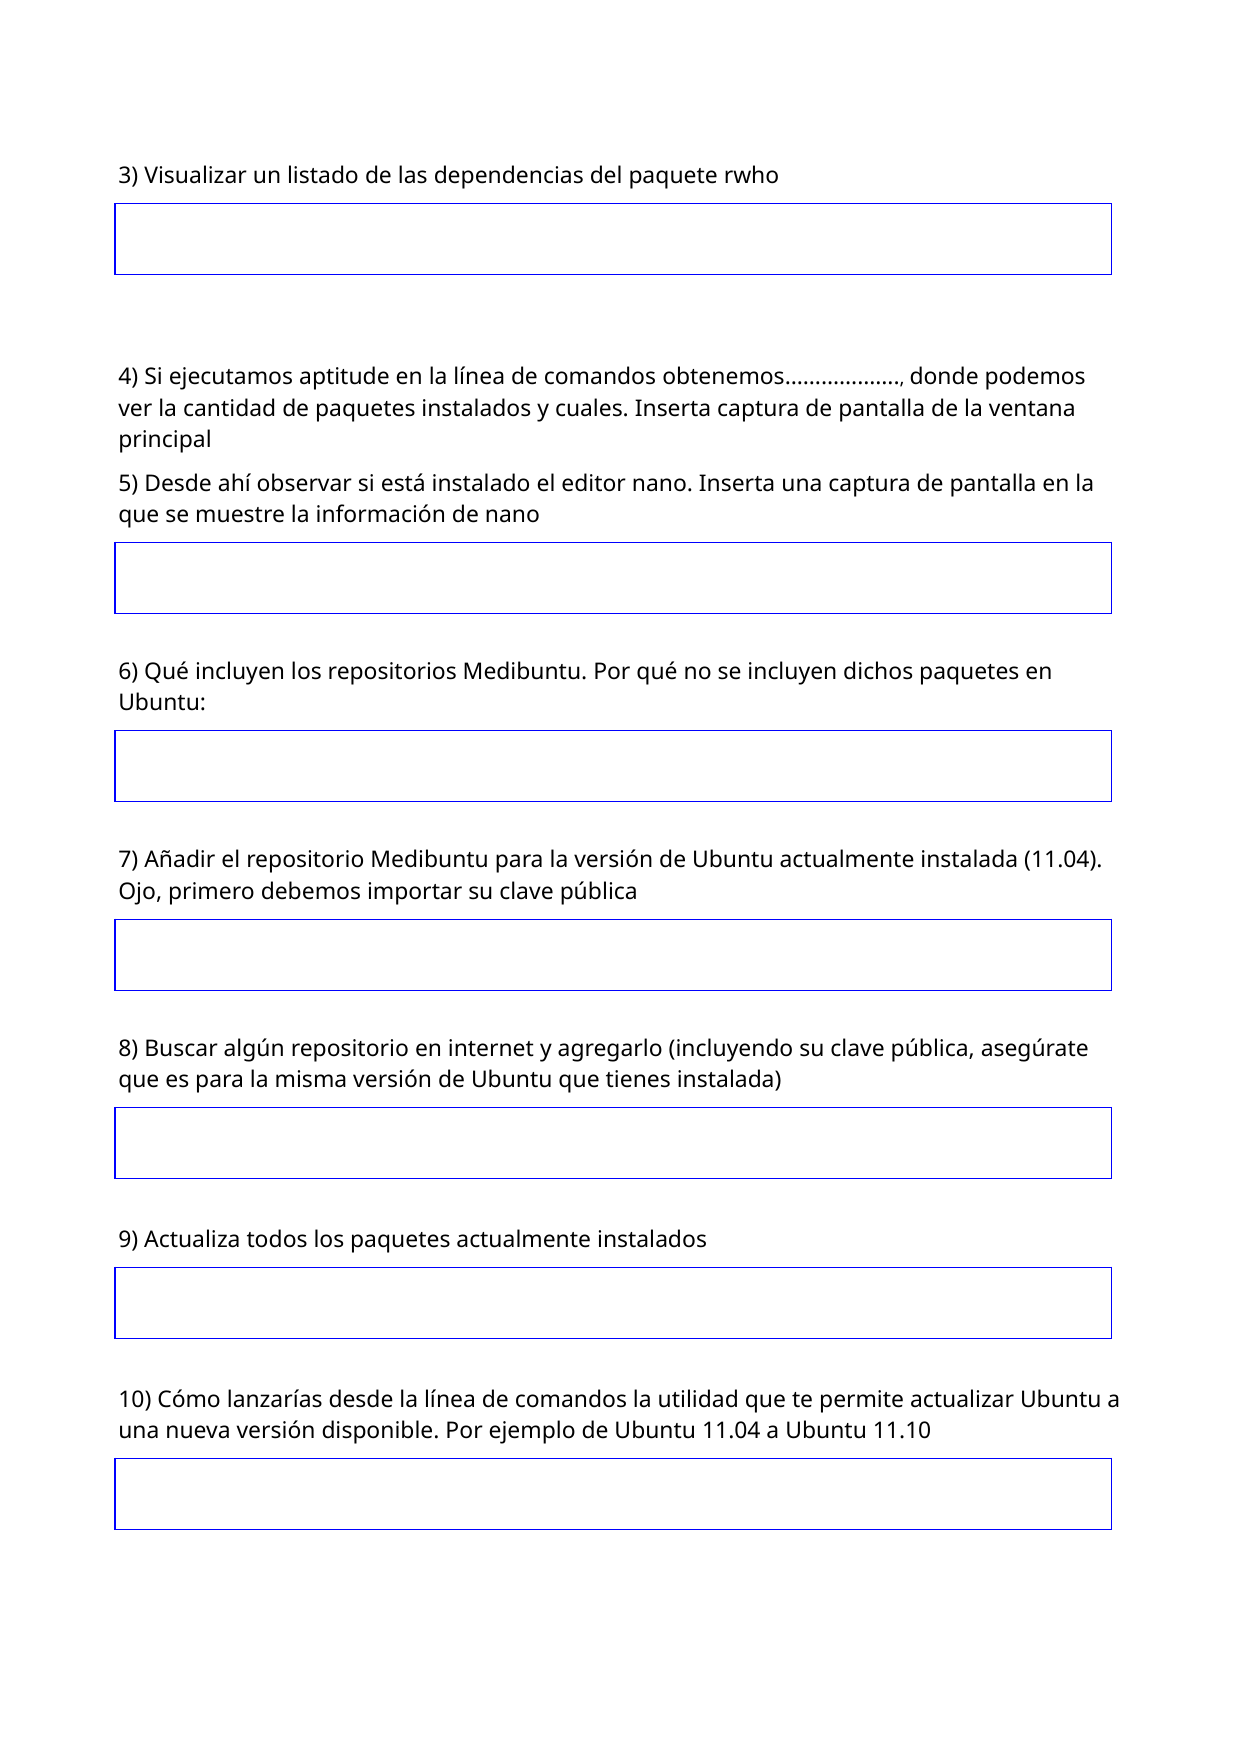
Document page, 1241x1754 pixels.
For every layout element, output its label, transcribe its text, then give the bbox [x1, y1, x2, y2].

text 7) Añadir el repositorio Medibuntu para la versión de Ubuntu actualmente instalada (11.04). Ojo, primero debemos importar su clave pública [118, 843, 1122, 906]
table_header [116, 1268, 1111, 1338]
table_header [116, 543, 1111, 613]
table_header [116, 731, 1111, 801]
text 8) Buscar algún repositorio en internet y agregarlo (incluyendo su clave pública, asegúrate que es para la misma versión de Ubuntu que tienes instalada) [118, 1032, 1122, 1094]
text 4) Si ejecutamos aptitude en la línea de comandos obtenemos………………., donde podemos ver la cantidad de paquetes instalados y cuales. Inserta captura de pantalla de la ventana principal [118, 360, 1122, 454]
text 9) Actualiza todos los paquetes actualmente instalados [118, 1223, 1122, 1254]
table_header [116, 204, 1111, 274]
text 6) Qué incluyen los repositorios Medibuntu. Por qué no se incluyen dichos paquetes en Ubuntu: [118, 655, 1122, 717]
table_header [116, 1108, 1111, 1178]
table_header [116, 920, 1111, 989]
text 5) Desde ahí observar si está instalado el editor nano. Inserta una captura de pantalla en la que se muestre la información de nano [118, 467, 1122, 529]
text 10) Cómo lanzarías desde la línea de comandos la utilidad que te permite actualizar Ubuntu a una nueva versión disponible. Por ejemplo de Ubuntu 11.04 a Ubuntu 11.10 [118, 1382, 1122, 1445]
text 3) Visualizar un listado de las dependencias del paquete rwho [118, 159, 1122, 191]
table_header [116, 1459, 1111, 1529]
